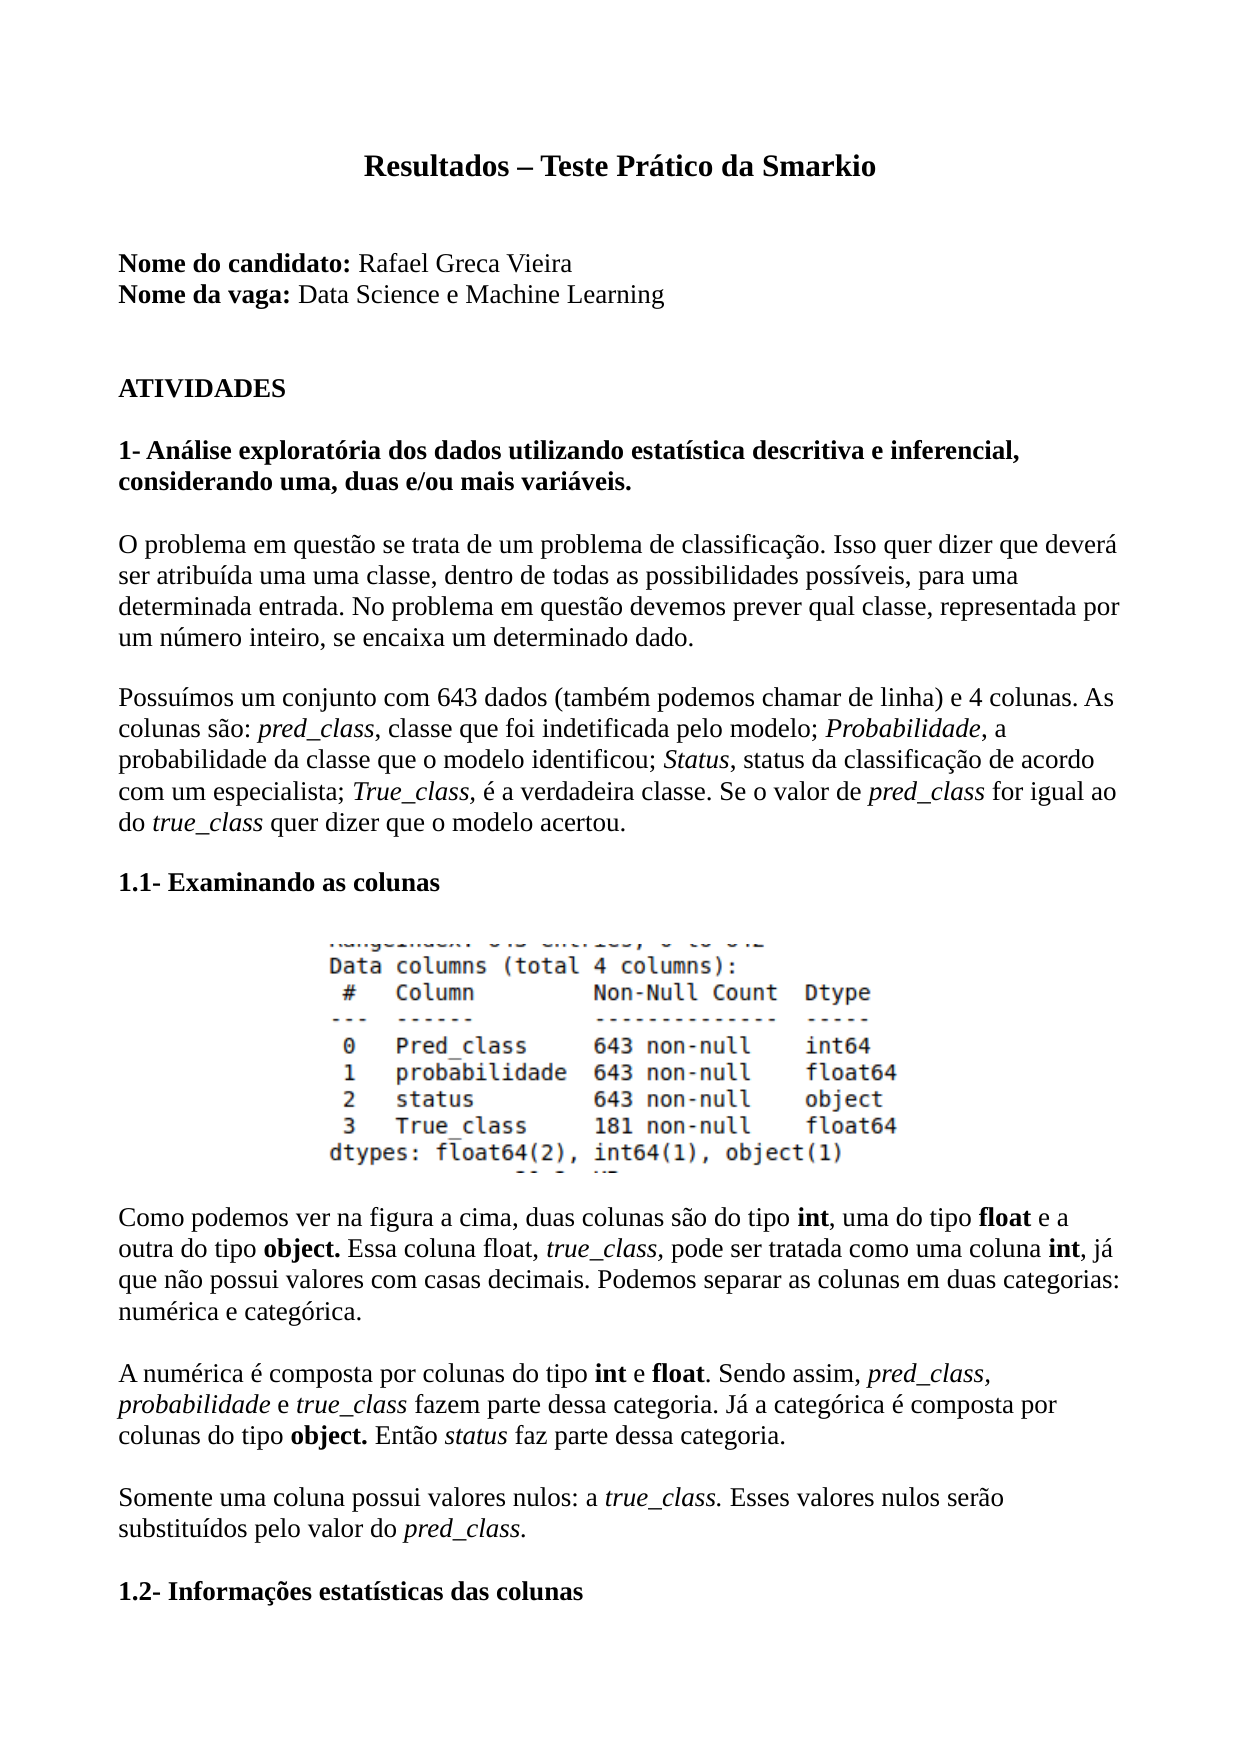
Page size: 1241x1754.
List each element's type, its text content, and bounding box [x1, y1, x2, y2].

text Como podemos ver na figura a cima, duas colunas são do tipo int, uma do tipo float e a outra do tipo object. Essa coluna float, true_class, pode ser tratada como uma coluna int, já que não possui valores com casas decimais. Podemos separar as colunas em duas categorias: numérica e categórica. [118, 1201, 1122, 1326]
text Nome do candidato: Rafael Greca Vieira [118, 247, 1122, 279]
text Possuímos um conjunto com 643 dados (também podemos chamar de linha) e 4 colunas. As colunas são: pred_class, classe que foi indetificada pelo modelo; Probabilidade, a probabilidade da classe que o modelo identificou; Status, status da classificação de acordo com um especialista; True_class, é a verdadeira classe. Se o valor de pred_class for igual ao do true_class quer dizer que o modelo acertou. [118, 681, 1122, 837]
text Resultados – Teste Prático da Smarkio [118, 147, 1122, 183]
text ATIVIDADES [118, 372, 1122, 403]
picture [310, 944, 930, 1173]
text A numérica é composta por colunas do tipo int e float. Sendo assim, pred_class, probabilidade e true_class fazem parte dessa categoria. Já a categórica é composta por colunas do tipo object. Então status faz parte dessa categoria. [118, 1357, 1122, 1450]
text Somente uma coluna possui valores nulos: a true_class. Esses valores nulos serão substituídos pelo valor do pred_class. [118, 1481, 1122, 1544]
text 1.1- Examinando as colunas [118, 866, 1122, 897]
text O problema em questão se trata de um problema de classificação. Isso quer dizer que deverá ser atribuída uma uma classe, dentro de todas as possibilidades possíveis, para uma determinada entrada. No problema em questão devemos prever qual classe, representada por um número inteiro, se encaixa um determinado dado. [118, 528, 1122, 652]
text 1- Análise exploratória dos dados utilizando estatística descritiva e inferencial, considerando uma, duas e/ou mais variáveis. [118, 434, 1122, 497]
text Nome da vaga: Data Science e Machine Learning [118, 279, 1122, 310]
text 1.2- Informações estatísticas das colunas [118, 1575, 1122, 1606]
